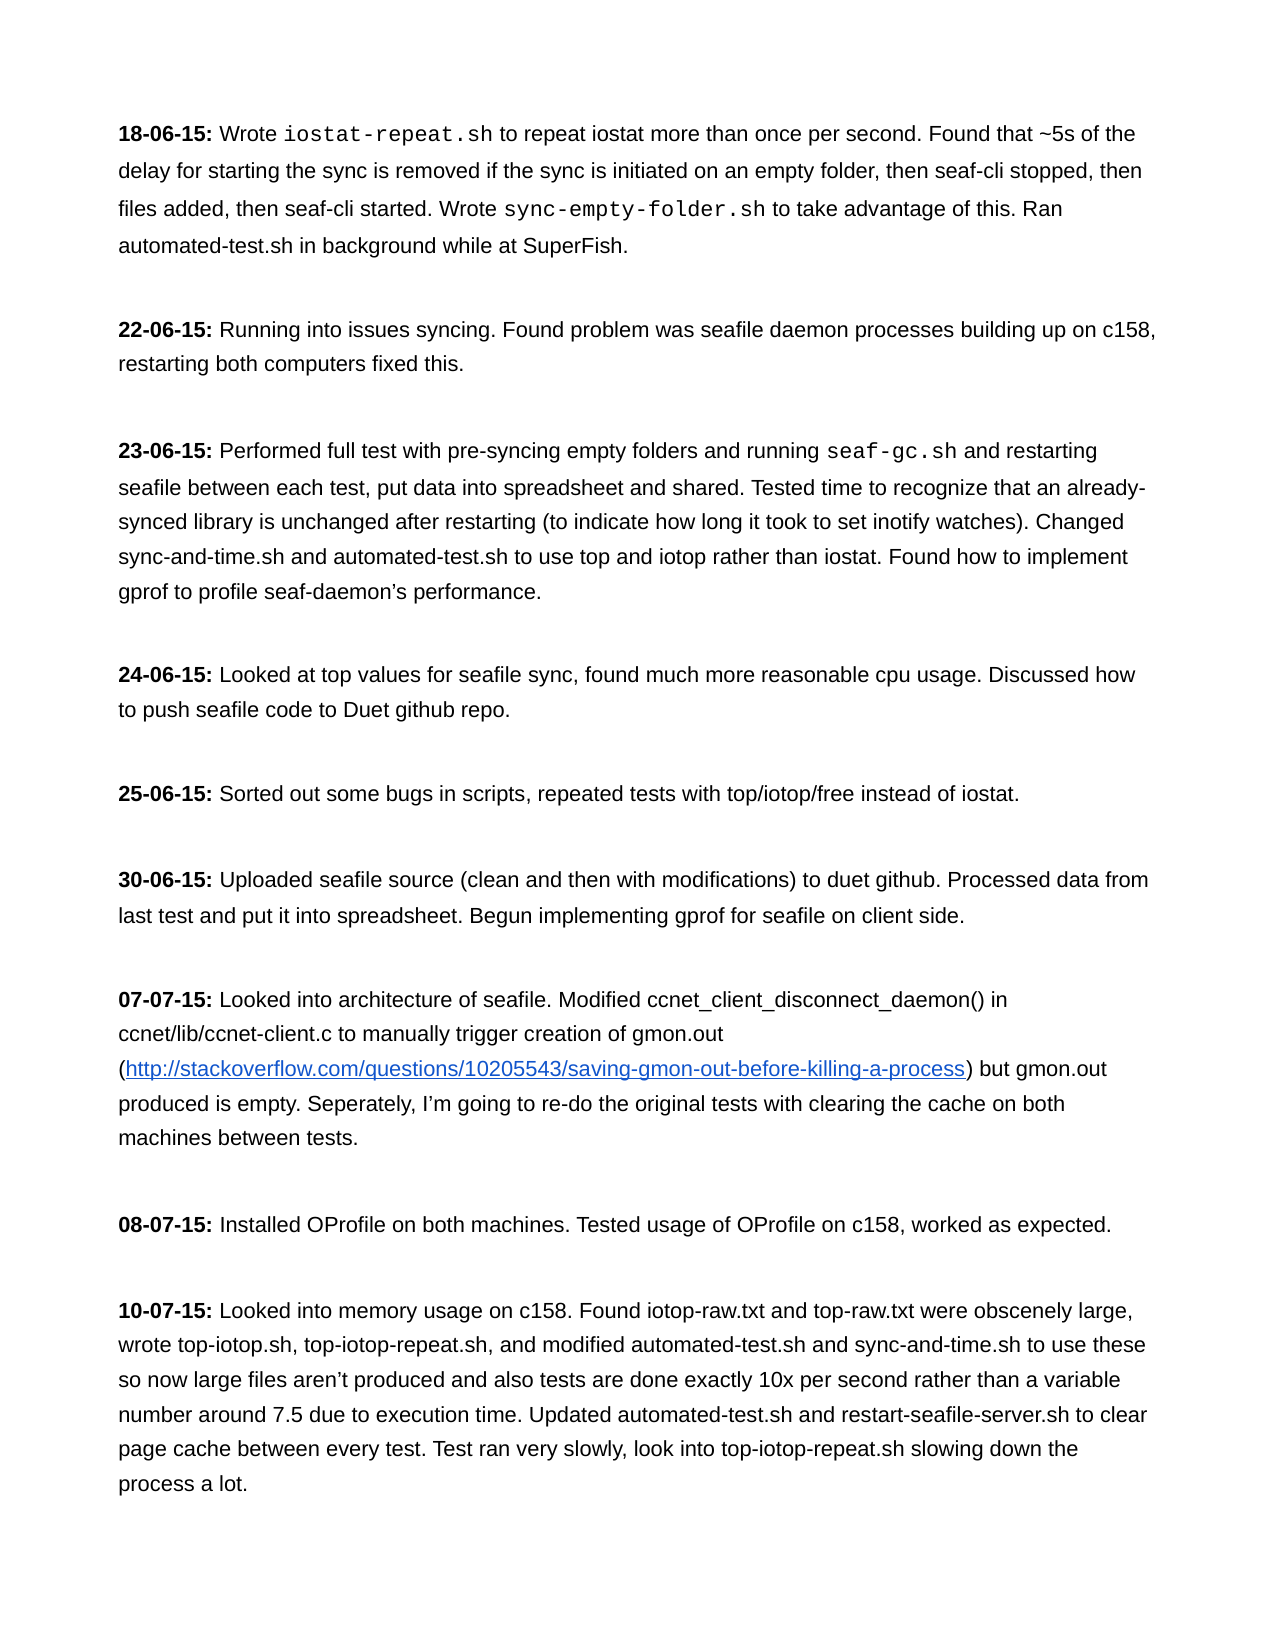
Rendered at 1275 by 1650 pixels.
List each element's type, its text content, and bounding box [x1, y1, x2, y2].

text 18-06-15: Wrote iostat-repeat.sh to repeat iostat more than once per second. Found that ~5s of the delay for starting the sync is removed if the sync is initiated on an empty folder, then seaf-cli stopped, then files added, then seaf-cli started. Wrote sync-empty-folder.sh to take advantage of this. Ran automated-test.sh in background while at SuperFish. [118, 118, 1157, 258]
text 24-06-15: Looked at top values for seafile sync, found much more reasonable cpu usage. Discussed how to push seafile code to Duet github repo. [118, 662, 1157, 722]
text 23-06-15: Performed full test with pre-syncing empty folders and running seaf-gc.sh and restarting seafile between each test, put data into spreadsheet and shared. Tested time to recognize that an already-synced library is unchanged after restarting (to indicate how long it took to set inotify watches). Changed sync-and-time.sh and automated-test.sh to use top and iotop rather than iostat. Found how to implement gprof to profile seaf-daemon’s performance. [118, 435, 1157, 604]
text 08-07-15: Installed OProfile on both machines. Tested usage of OProfile on c158, worked as expected. [118, 1209, 1157, 1238]
text 07-07-15: Looked into architecture of seafile. Modified ccnet_client_disconnect_daemon() in ccnet/lib/ccnet-client.c to manually trigger creation of gmon.out (http://stackoverflow.com/questions/10205543/saving-gmon-out-before-killing-a-process) but gmon.out produced is empty. Seperately, I’m going to re-do the original tests with clearing the cache on both machines between tests. [118, 986, 1157, 1150]
text 10-07-15: Looked into memory usage on c158. Found iotop-raw.txt and top-raw.txt were obscenely large, wrote top-iotop.sh, top-iotop-repeat.sh, and modified automated-test.sh and sync-and-time.sh to use these so now large files aren’t produced and also tests are done exactly 10x per second rather than a variable number around 7.5 due to execution time. Updated automated-test.sh and restart-seafile-server.sh to clear page cache between every test. Test ran very slowly, look into top-iotop-repeat.sh slowing down the process a lot. [118, 1298, 1157, 1496]
text 30-06-15: Uploaded seafile source (clean and then with modifications) to duet github. Processed data from last test and put it into spreadsheet. Begun implementing gprof for seafile on client side. [118, 864, 1157, 928]
text 22-06-15: Running into issues syncing. Found problem was seafile daemon processes building up on c158, restarting both computers fixed this. [118, 317, 1157, 377]
text 25-06-15: Sorted out some bugs in scripts, repeated tests with top/iotop/free instead of iostat. [118, 781, 1157, 806]
